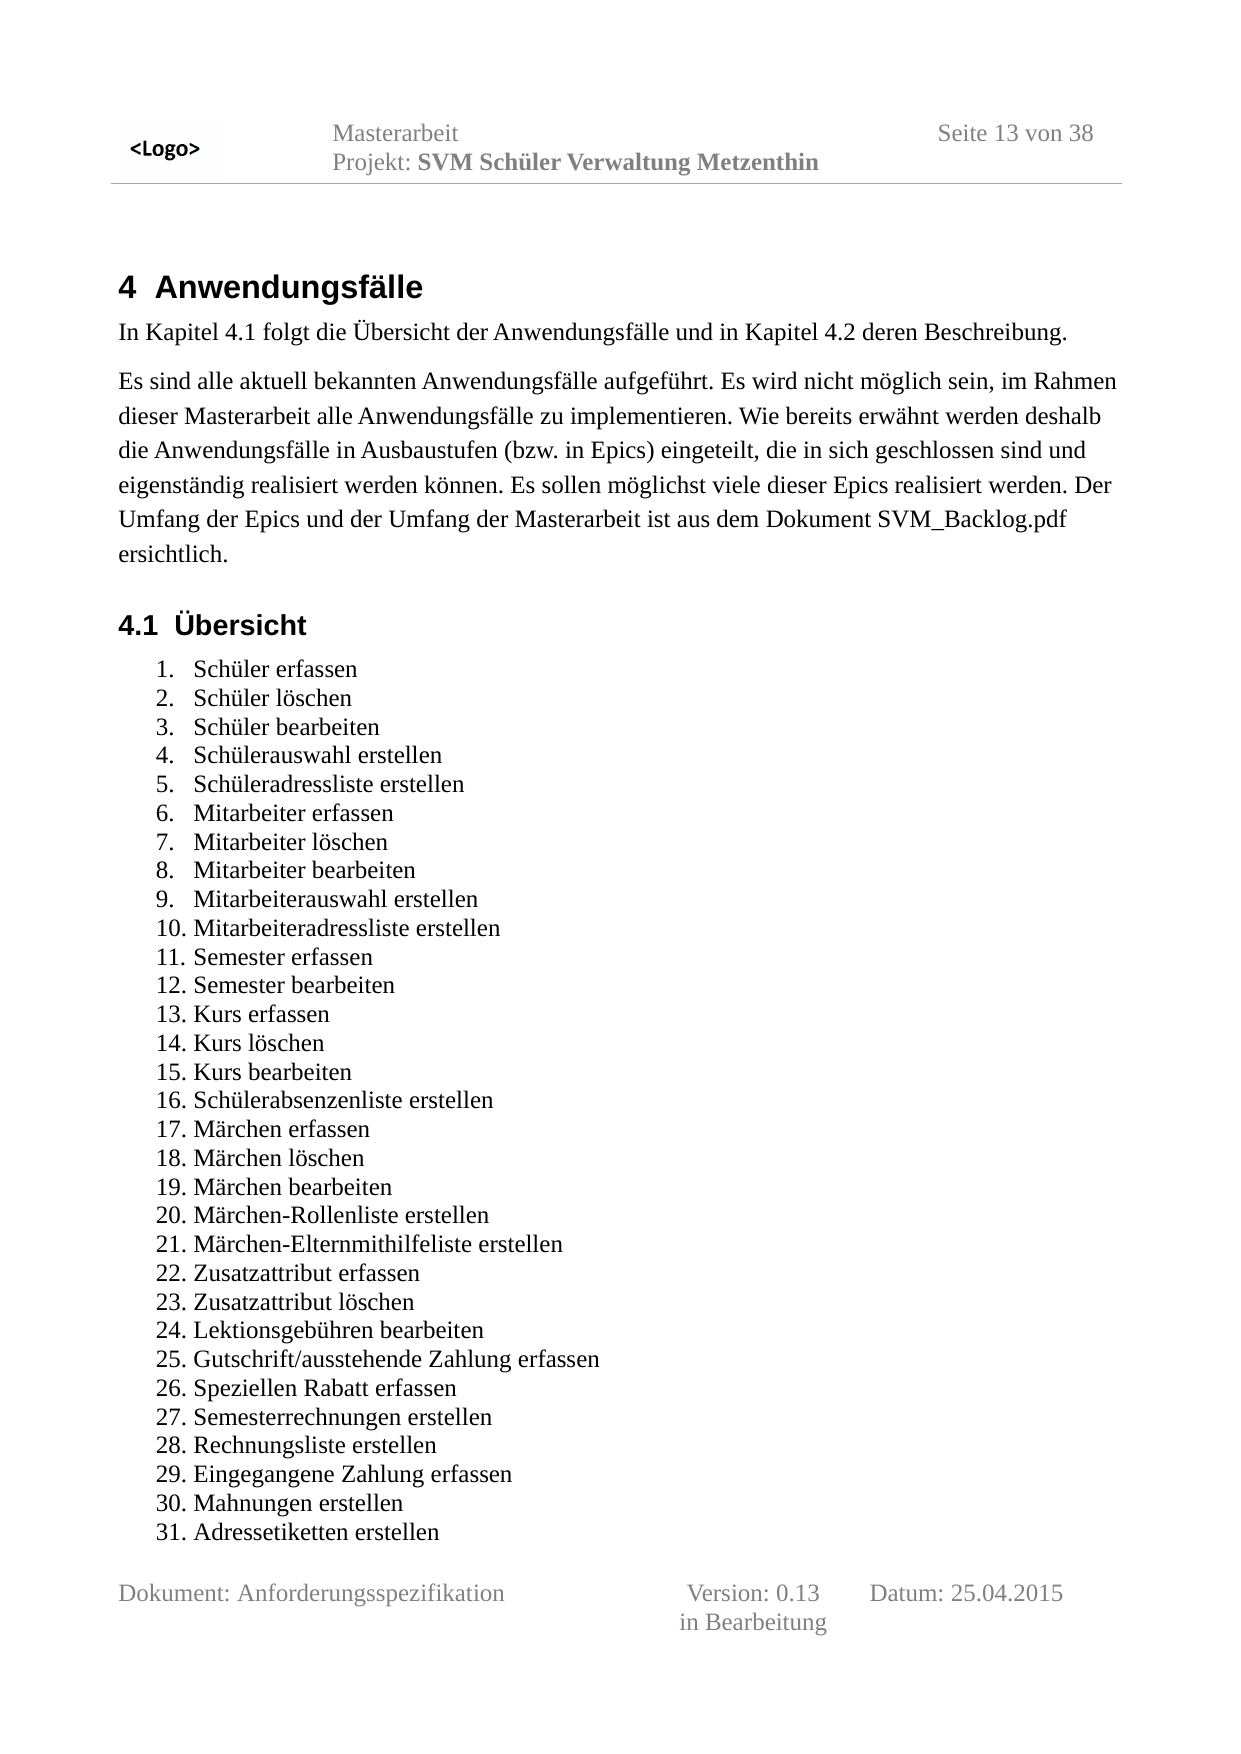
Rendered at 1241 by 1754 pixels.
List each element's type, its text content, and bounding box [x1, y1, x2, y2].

list Mahnungen erstellen [156, 1488, 1122, 1517]
list Zusatzattribut löschen [156, 1287, 1122, 1316]
list Schüler bearbeiten [156, 712, 1122, 741]
list Schülerauswahl erstellen [156, 741, 1122, 769]
list Märchen erfassen [156, 1114, 1122, 1143]
list Märchen löschen [156, 1143, 1122, 1172]
list Mitarbeiteradressliste erstellen [156, 913, 1122, 942]
list Eingegangene Zahlung erfassen [156, 1459, 1122, 1488]
list Schüler löschen [156, 683, 1122, 712]
list Mitarbeiter löschen [156, 827, 1122, 856]
list Mitarbeiter erfassen [156, 798, 1122, 827]
text In Kapitel 4.1 folgt die Übersicht der Anwendungsfälle und in Kapitel 4.2 deren Beschreibung. [118, 317, 1122, 346]
list Zusatzattribut erfassen [156, 1258, 1122, 1287]
list Semester bearbeiten [156, 971, 1122, 999]
list Schüleradressliste erstellen [156, 769, 1122, 798]
list Märchen-Rollenliste erstellen [156, 1201, 1122, 1229]
text Es sind alle aktuell bekannten Anwendungsfälle aufgeführt. Es wird nicht möglich sein, im Rahmen dieser Masterarbeit alle Anwendungsfälle zu implementieren. Wie bereits erwähnt werden deshalb die Anwendungsfälle in Ausbaustufen (bzw. in Epics) eingeteilt, die in sich geschlossen sind und eigenständig realisiert werden können. Es sollen möglichst viele dieser Epics realisiert werden. Der Umfang der Epics und der Umfang der Masterarbeit ist aus dem Dokument SVM_Backlog.pdf ersichtlich. [118, 366, 1122, 568]
list Schüler erfassen [156, 654, 1122, 683]
list Semester erfassen [156, 942, 1122, 971]
picture [118, 118, 224, 183]
list Adressetiketten erstellen [156, 1517, 1122, 1546]
list Märchen-Elternmithilfeliste erstellen [156, 1229, 1122, 1258]
list Speziellen Rabatt erfassen [156, 1373, 1122, 1402]
list Schülerabsenzenliste erstellen [156, 1086, 1122, 1114]
list Mitarbeiterauswahl erstellen [156, 884, 1122, 913]
list Rechnungsliste erstellen [156, 1431, 1122, 1459]
subtitle Übersicht [118, 609, 1122, 642]
list Semesterrechnungen erstellen [156, 1402, 1122, 1431]
subtitle Anwendungsfälle [118, 267, 1122, 305]
list Gutschrift/ausstehende Zahlung erfassen [156, 1344, 1122, 1373]
list Kurs erfassen [156, 999, 1122, 1028]
list Kurs löschen [156, 1028, 1122, 1057]
list Mitarbeiter bearbeiten [156, 856, 1122, 884]
list Lektionsgebühren bearbeiten [156, 1316, 1122, 1344]
list Kurs bearbeiten [156, 1057, 1122, 1086]
list Märchen bearbeiten [156, 1172, 1122, 1201]
